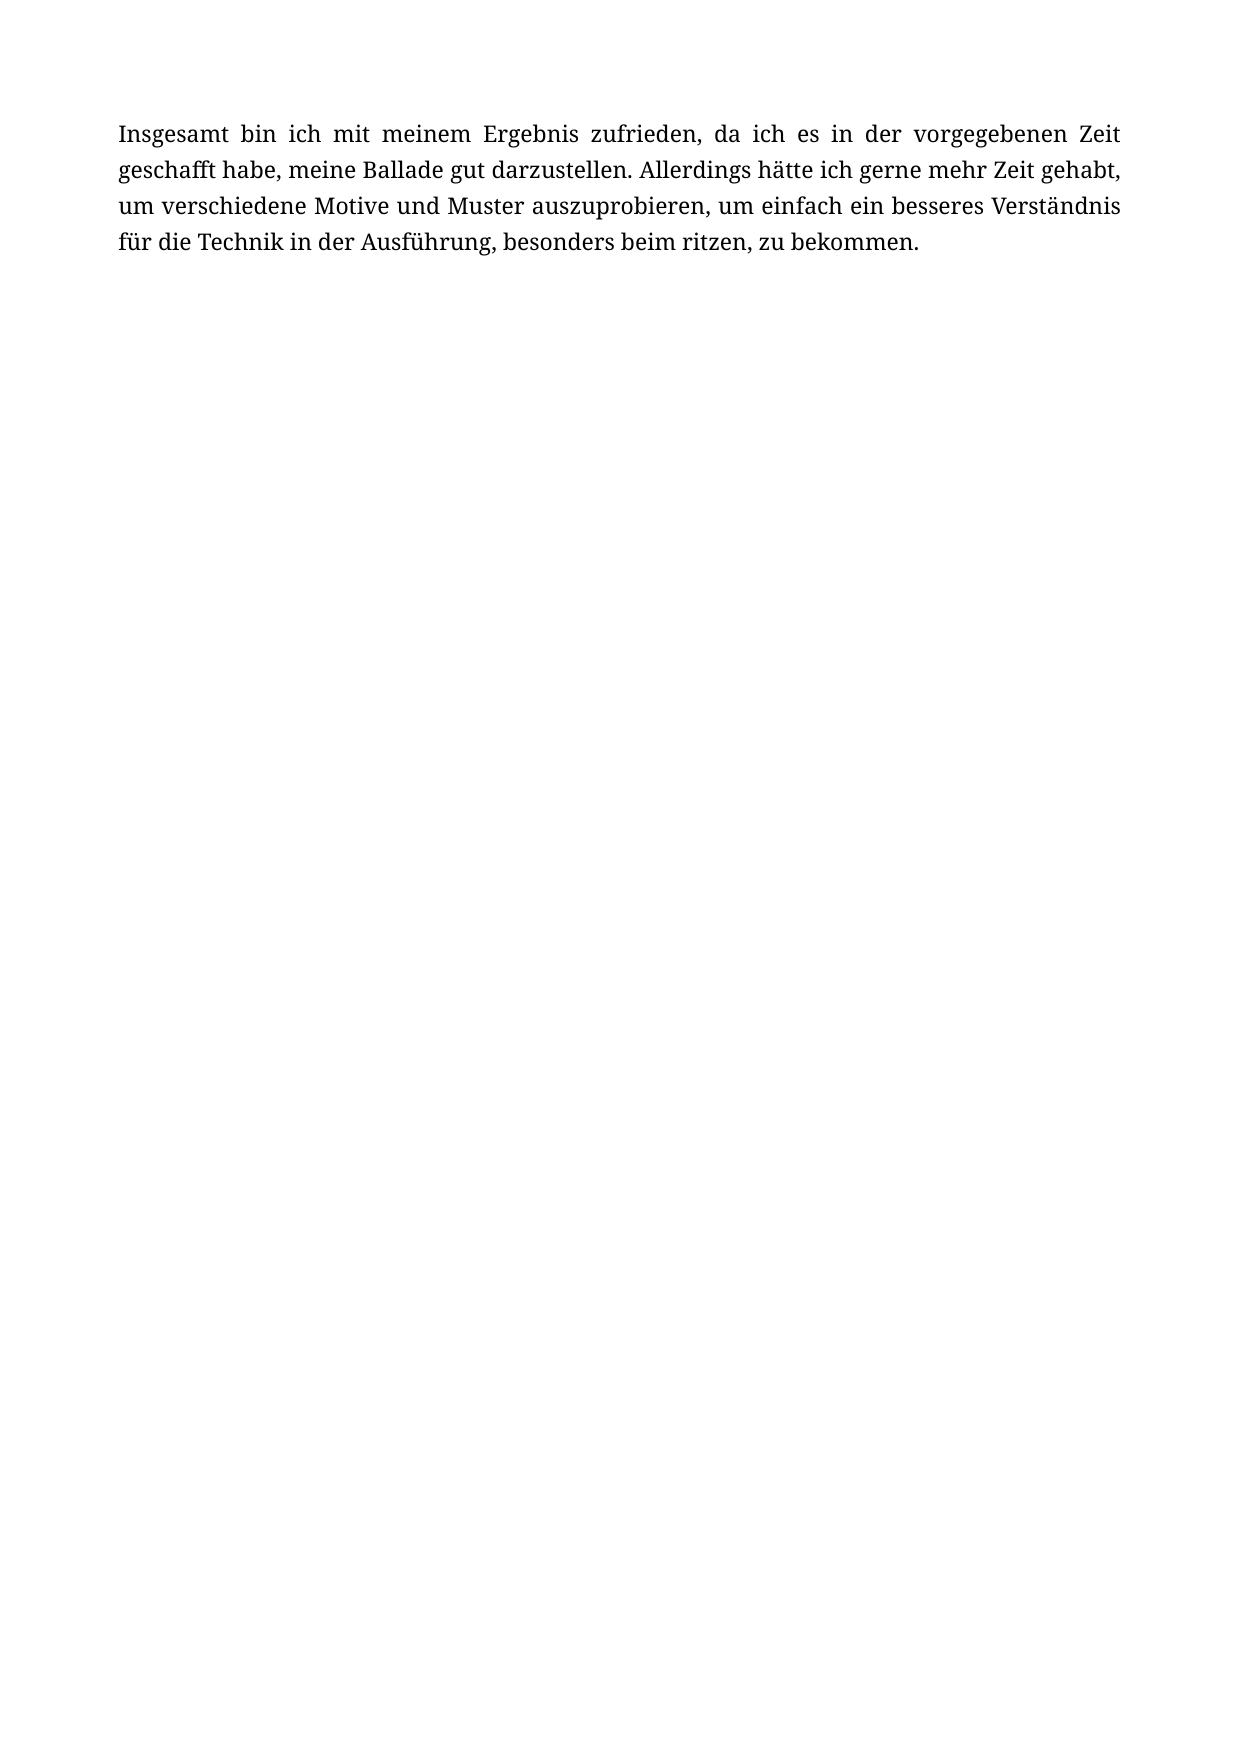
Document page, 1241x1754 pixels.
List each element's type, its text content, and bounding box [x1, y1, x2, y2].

text Insgesamt bin ich mit meinem Ergebnis zufrieden, da ich es in der vorgegebenen Zeit geschafft habe, meine Ballade gut darzustellen. Allerdings hätte ich gerne mehr Zeit gehabt, um verschiedene Motive und Muster auszuprobieren, um einfach ein besseres Verständnis für die Technik in der Ausführung, besonders beim ritzen, zu bekommen. [118, 118, 1122, 257]
